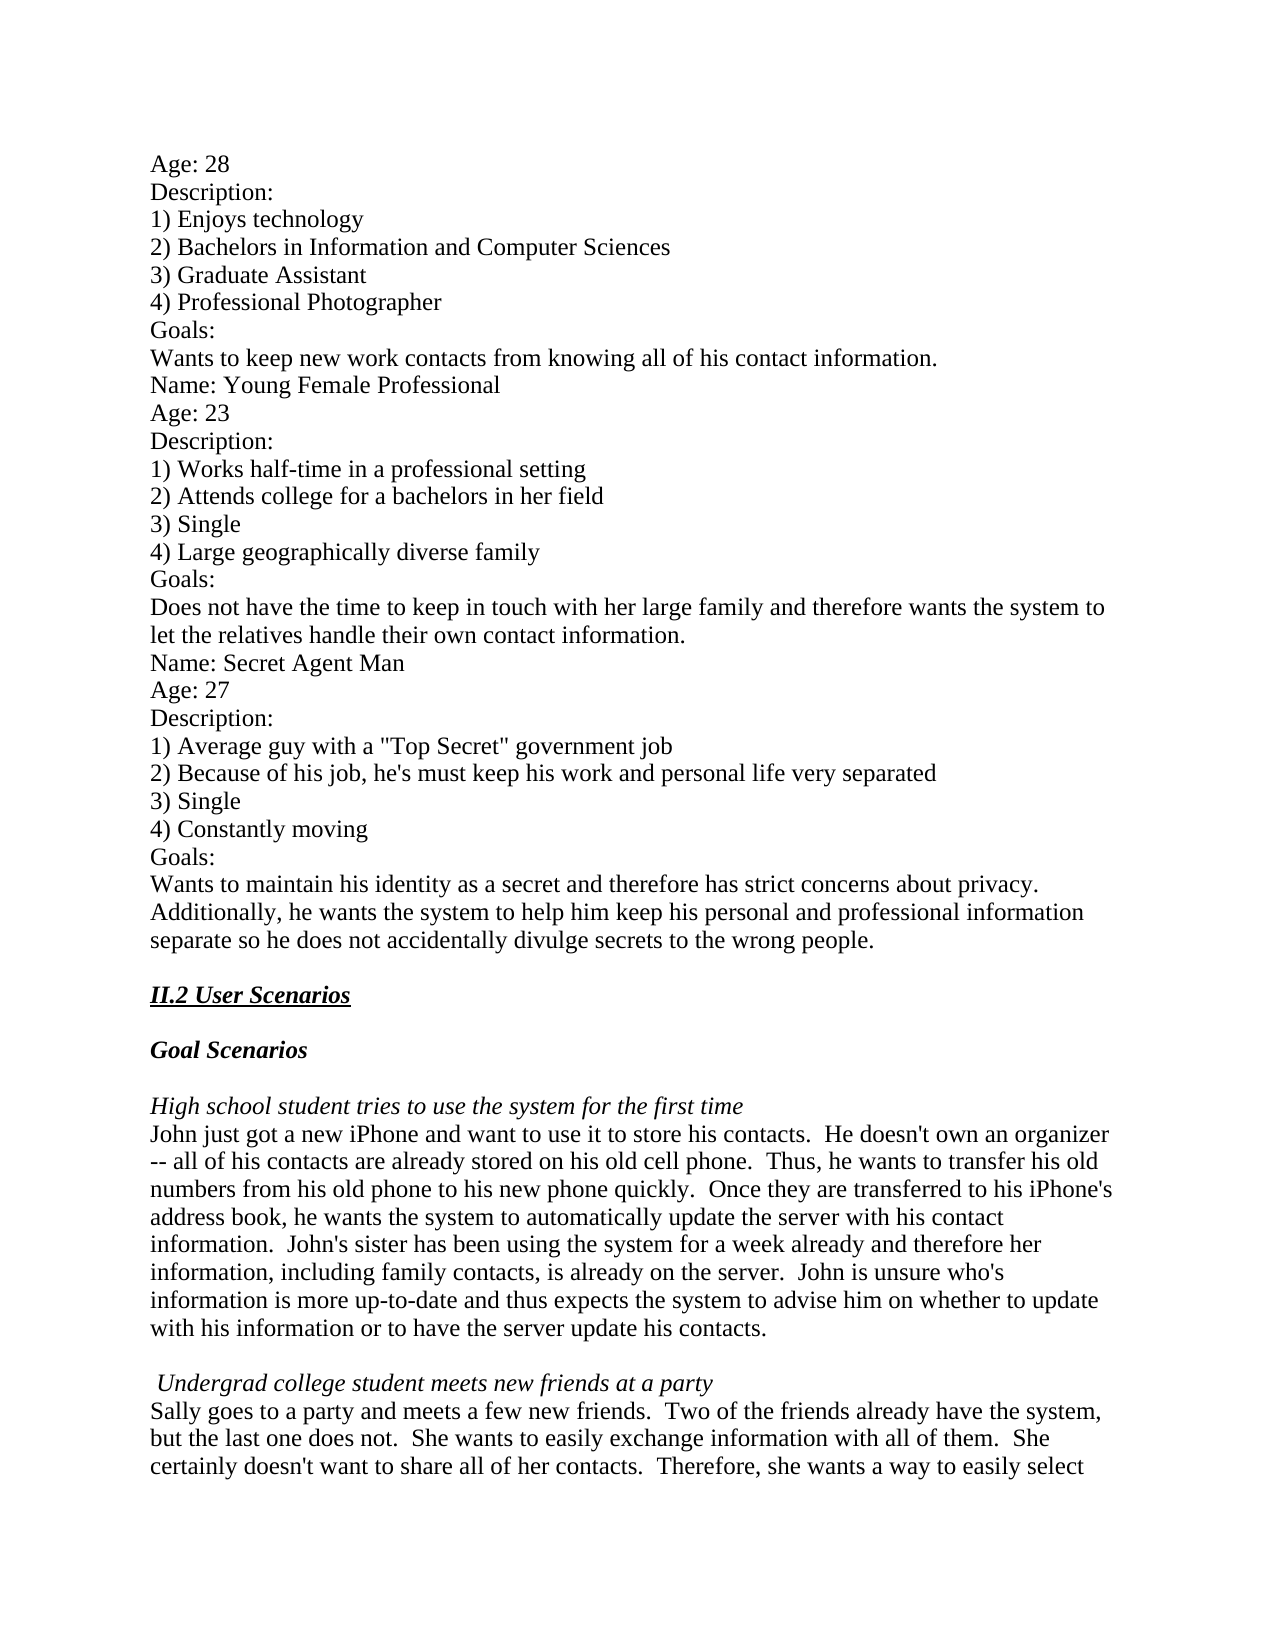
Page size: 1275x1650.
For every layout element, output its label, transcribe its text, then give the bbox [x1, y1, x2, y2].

text 2) Because of his job, he's must keep his work and personal life very separated [150, 759, 1125, 787]
text Name: Young Female Professional [150, 372, 1125, 399]
text 3) Single [150, 787, 1125, 815]
text Goal Scenarios [150, 1037, 1125, 1064]
text Goals: [150, 316, 1125, 344]
text Undergrad college student meets new friends at a party [150, 1369, 1125, 1397]
text Goals: [150, 566, 1125, 593]
text High school student tries to use the system for the first time [150, 1092, 1125, 1120]
text Age: 23 [150, 399, 1125, 427]
text Does not have the time to keep in touch with her large family and therefore wants the system to let the relatives handle their own contact information. [150, 593, 1125, 649]
text II.2 User Scenarios [150, 981, 1125, 1009]
text Sally goes to a party and meets a few new friends. Two of the friends already have the system, but the last one does not. She wants to easily exchange information with all of them. She certainly doesn't want to share all of her contacts. Therefore, she wants a way to easily select [150, 1397, 1125, 1480]
text Name: Secret Agent Man [150, 649, 1125, 676]
text Description: [150, 178, 1125, 205]
text 3) Graduate Assistant [150, 261, 1125, 288]
text 2) Bachelors in Information and Computer Sciences [150, 233, 1125, 261]
text Wants to keep new work contacts from knowing all of his contact information. [150, 344, 1125, 372]
text 1) Average guy with a "Top Secret" government job [150, 732, 1125, 759]
text Description: [150, 427, 1125, 455]
text Goals: [150, 843, 1125, 870]
text 4) Large geographically diverse family [150, 538, 1125, 566]
text 1) Works half-time in a professional setting [150, 455, 1125, 482]
text 1) Enjoys technology [150, 205, 1125, 233]
text Description: [150, 704, 1125, 732]
text John just got a new iPhone and want to use it to store his contacts. He doesn't own an organizer -- all of his contacts are already stored on his old cell phone. Thus, he wants to transfer his old numbers from his old phone to his new phone quickly. Once they are transferred to his iPhone's address book, he wants the system to automatically update the server with his contact information. John's sister has been using the system for a week already and therefore her information, including family contacts, is already on the server. John is unsure who's information is more up-to-date and thus expects the system to advise him on whether to update with his information or to have the server update his contacts. [150, 1120, 1125, 1341]
text 3) Single [150, 510, 1125, 538]
text Age: 28 [150, 150, 1125, 178]
text Age: 27 [150, 676, 1125, 704]
text 4) Constantly moving [150, 815, 1125, 843]
text 2) Attends college for a bachelors in her field [150, 482, 1125, 510]
text Wants to maintain his identity as a secret and therefore has strict concerns about privacy. Additionally, he wants the system to help him keep his personal and professional information separate so he does not accidentally divulge secrets to the wrong people. [150, 870, 1125, 953]
text 4) Professional Photographer [150, 288, 1125, 316]
